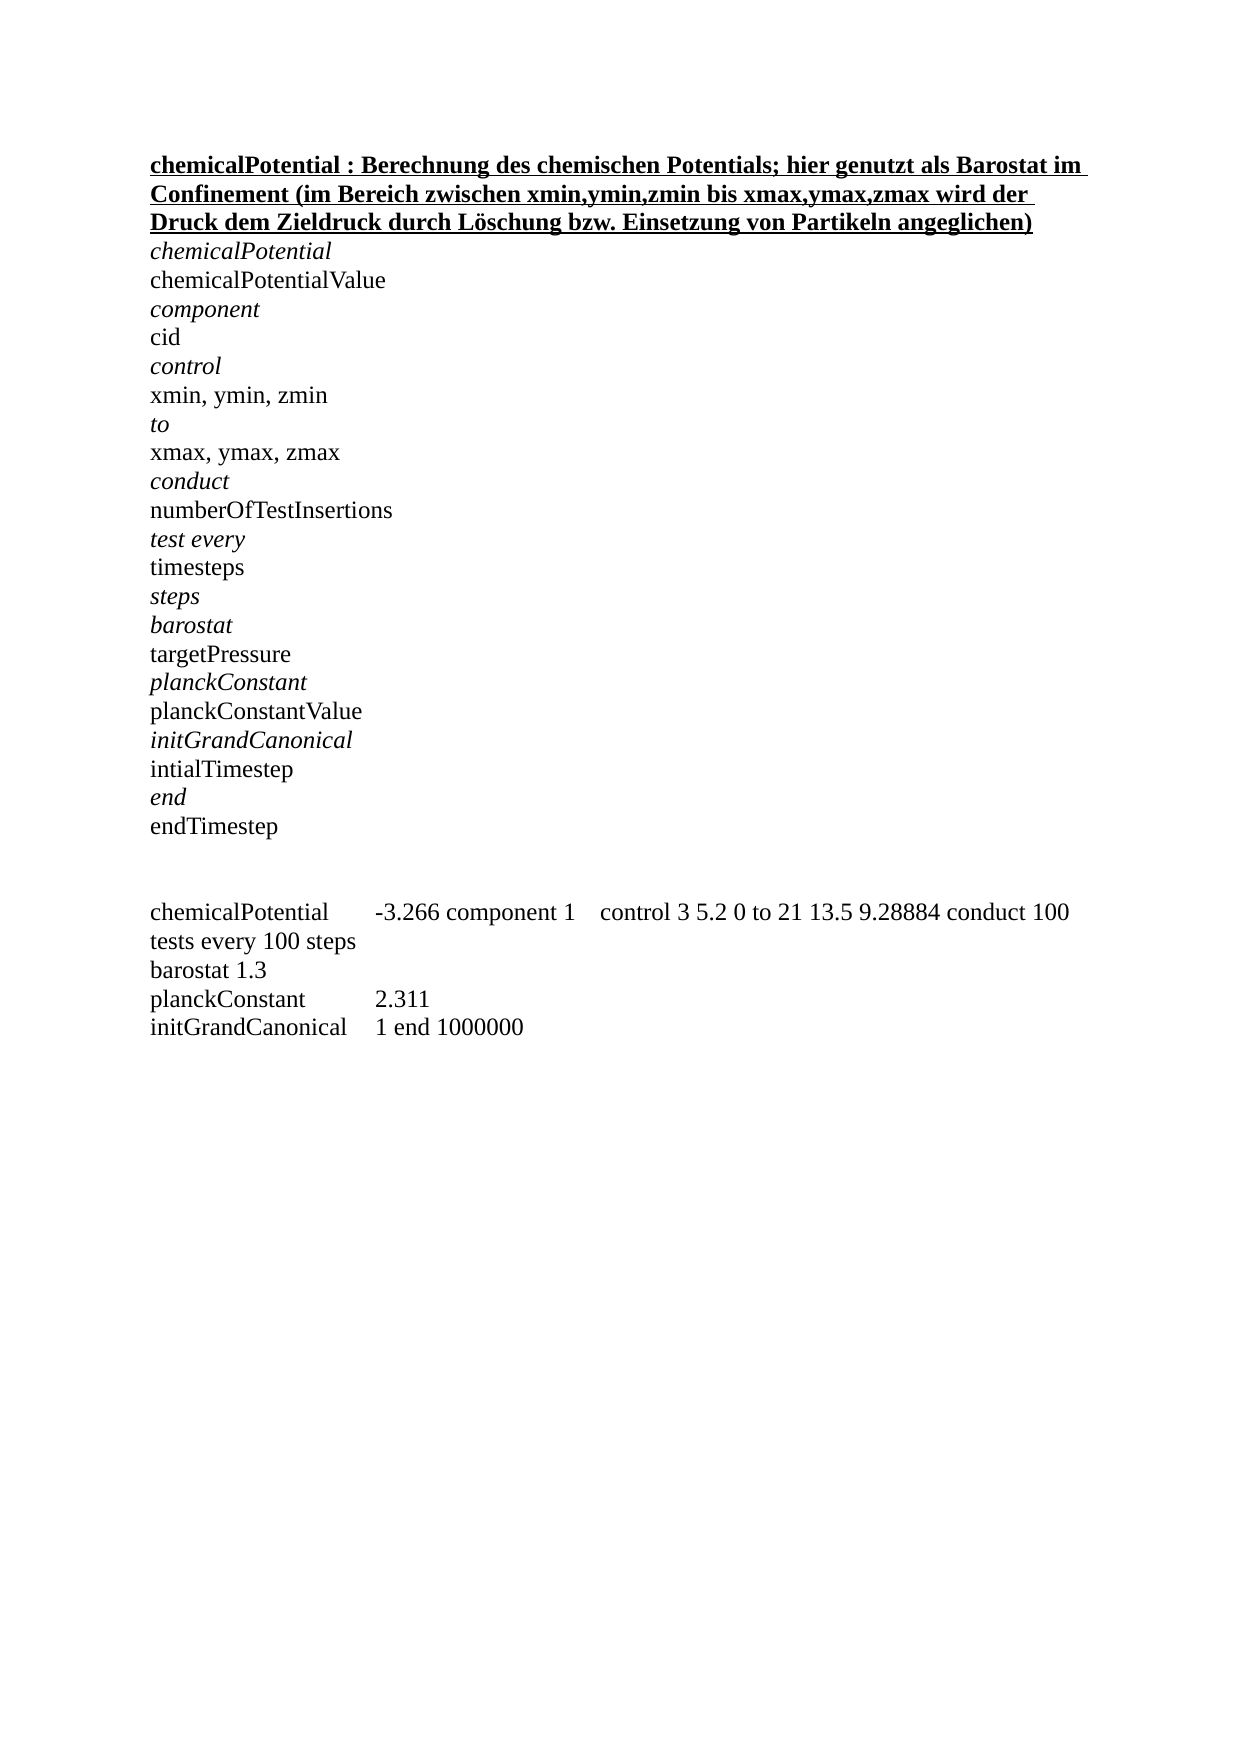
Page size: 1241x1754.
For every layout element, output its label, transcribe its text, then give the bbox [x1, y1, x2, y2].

text timesteps [150, 552, 1090, 581]
text numberOfTestInsertions [150, 495, 1090, 524]
text test every [150, 524, 1090, 552]
text to [150, 409, 1090, 437]
text intialTimestep [150, 754, 1090, 782]
text chemicalPotential [150, 236, 1090, 265]
text planckConstantValue [150, 696, 1090, 725]
text xmax, ymax, zmax [150, 437, 1090, 466]
text end [150, 782, 1090, 811]
text initGrandCanonical 1 end 1000000 [150, 1012, 1090, 1041]
text conduct [150, 466, 1090, 495]
text control [150, 351, 1090, 380]
text cid [150, 322, 1090, 351]
text planckConstant [150, 667, 1090, 696]
text endTimestep [150, 811, 1090, 840]
text planckConstant 2.311 [150, 984, 1090, 1012]
text steps [150, 581, 1090, 610]
text barostat 1.3 [150, 955, 1090, 984]
text barostat [150, 610, 1090, 639]
text chemicalPotential -3.266 component 1 control 3 5.2 0 to 21 13.5 9.28884 conduct 100 tests every 100 steps [150, 897, 1090, 955]
text chemicalPotential : Berechnung des chemischen Potentials; hier genutzt als Barostat im Confinement (im Bereich zwischen xmin,ymin,zmin bis xmax,ymax,zmax wird der Druck dem Zieldruck durch Löschung bzw. Einsetzung von Partikeln angeglichen) [150, 150, 1090, 236]
text initGrandCanonical [150, 725, 1090, 754]
text component [150, 294, 1090, 322]
text targetPressure [150, 639, 1090, 667]
text xmin, ymin, zmin [150, 380, 1090, 409]
text chemicalPotentialValue [150, 265, 1090, 294]
